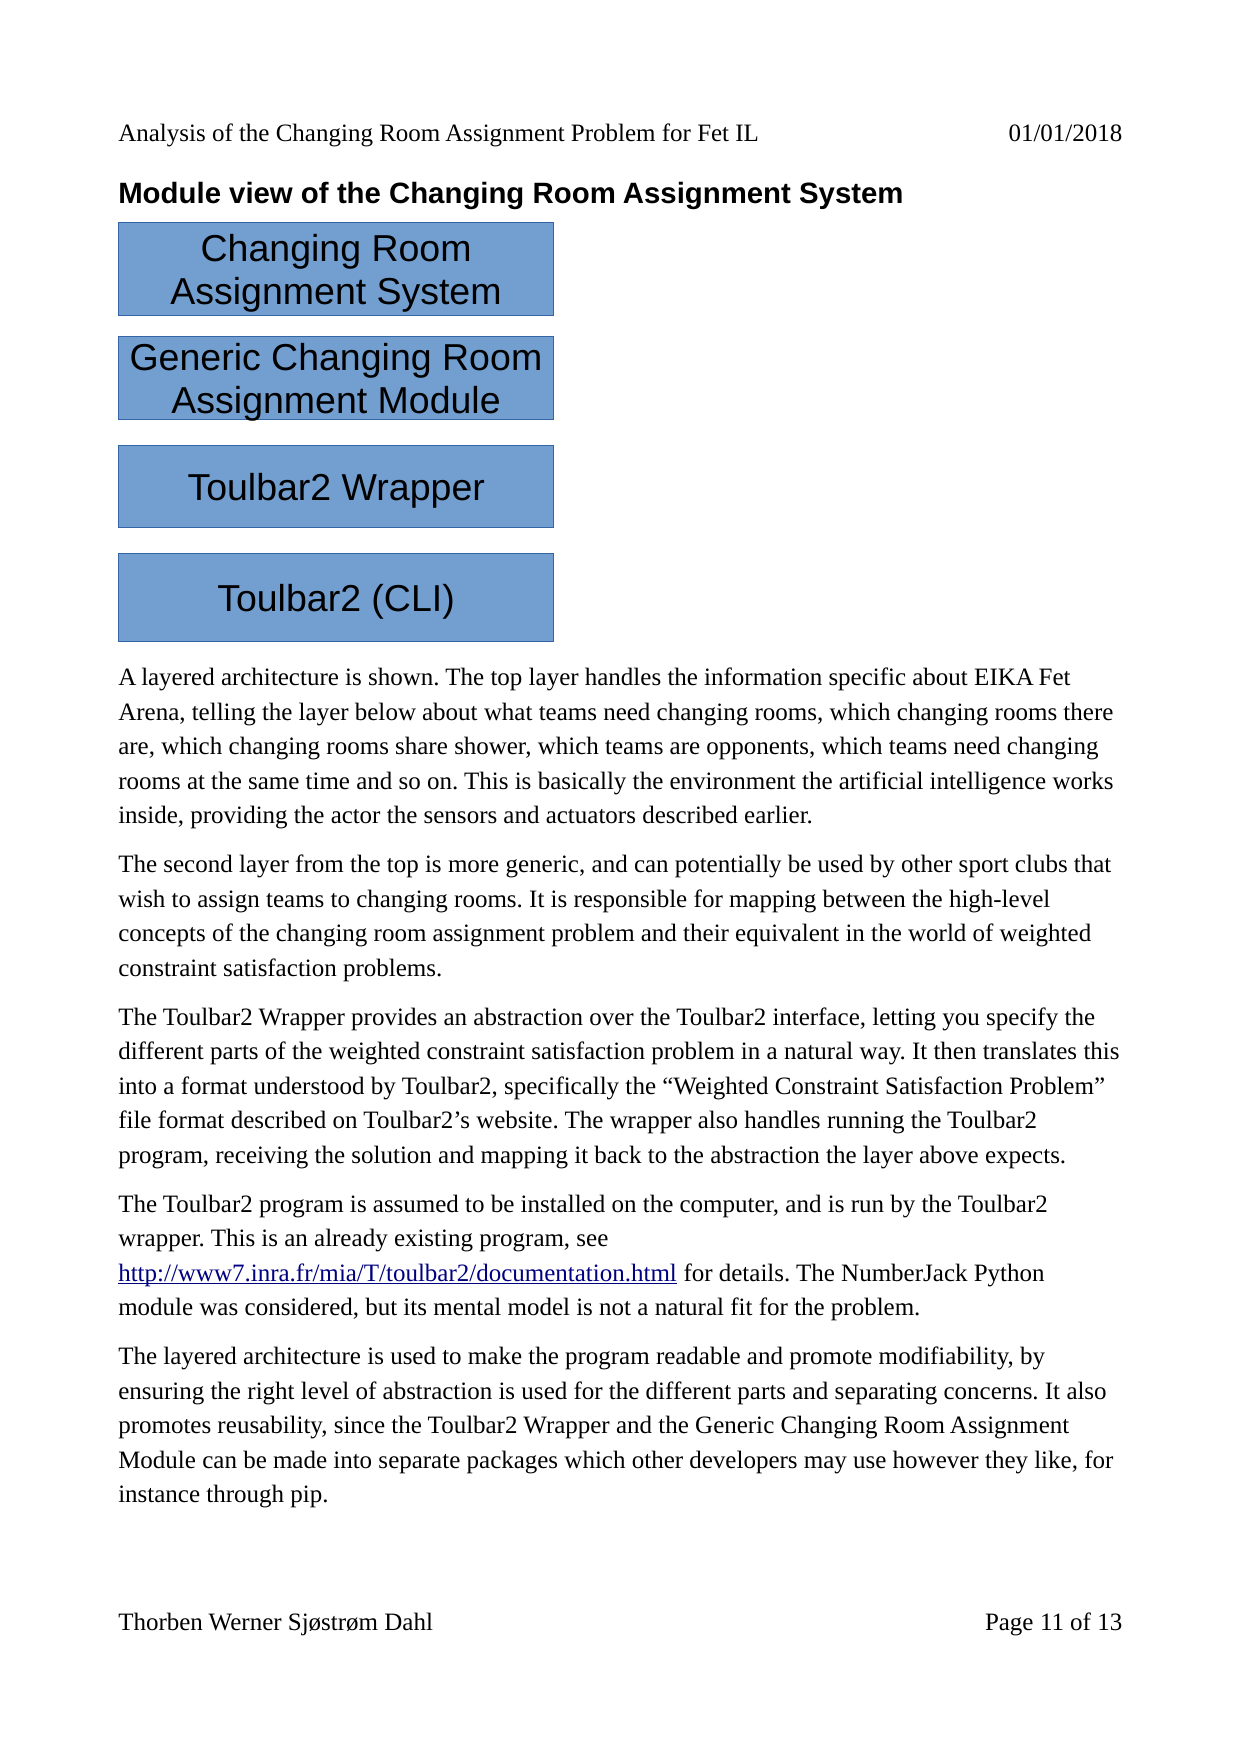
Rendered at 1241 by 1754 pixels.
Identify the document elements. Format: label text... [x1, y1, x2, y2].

text A layered architecture is shown. The top layer handles the information specific about EIKA Fet Arena, telling the layer below about what teams need changing rooms, which changing rooms there are, which changing rooms share shower, which teams are opponents, which teams need changing rooms at the same time and so on. This is basically the environment the artificial intelligence works inside, providing the actor the sensors and actuators described earlier. [118, 662, 1122, 829]
text The Toulbar2 program is assumed to be installed on the computer, and is run by the Toulbar2 wrapper. This is an already existing program, see http://www7.inra.fr/mia/T/toulbar2/documentation.html for details. The NumberJack Python module was considered, but its mental model is not a natural fit for the problem. [118, 1189, 1122, 1321]
text The second layer from the top is more generic, and can potentially be used by other sport clubs that wish to assign teams to changing rooms. It is responsible for mapping between the high-level concepts of the changing room assignment problem and their equivalent in the world of weighted constraint satisfaction problems. [118, 849, 1122, 981]
text The layered architecture is used to make the program readable and promote modifiability, by ensuring the right level of abstraction is used for the different parts and separating concerns. It also promotes reusability, since the Toulbar2 Wrapper and the Generic Changing Room Assignment Module can be made into separate packages which other developers may use however they like, for instance through pip. [118, 1341, 1122, 1508]
text The Toulbar2 Wrapper provides an abstraction over the Toulbar2 interface, letting you specify the different parts of the weighted constraint satisfaction problem in a natural way. It then translates this into a format understood by Toulbar2, specifically the “Weighted Constraint Satisfaction Problem” file format described on Toulbar2’s website. The wrapper also handles running the Toulbar2 program, receiving the solution and mapping it back to the abstraction the layer above expects. [118, 1002, 1122, 1168]
subtitle Module view of the Changing Room Assignment System [118, 176, 1122, 210]
